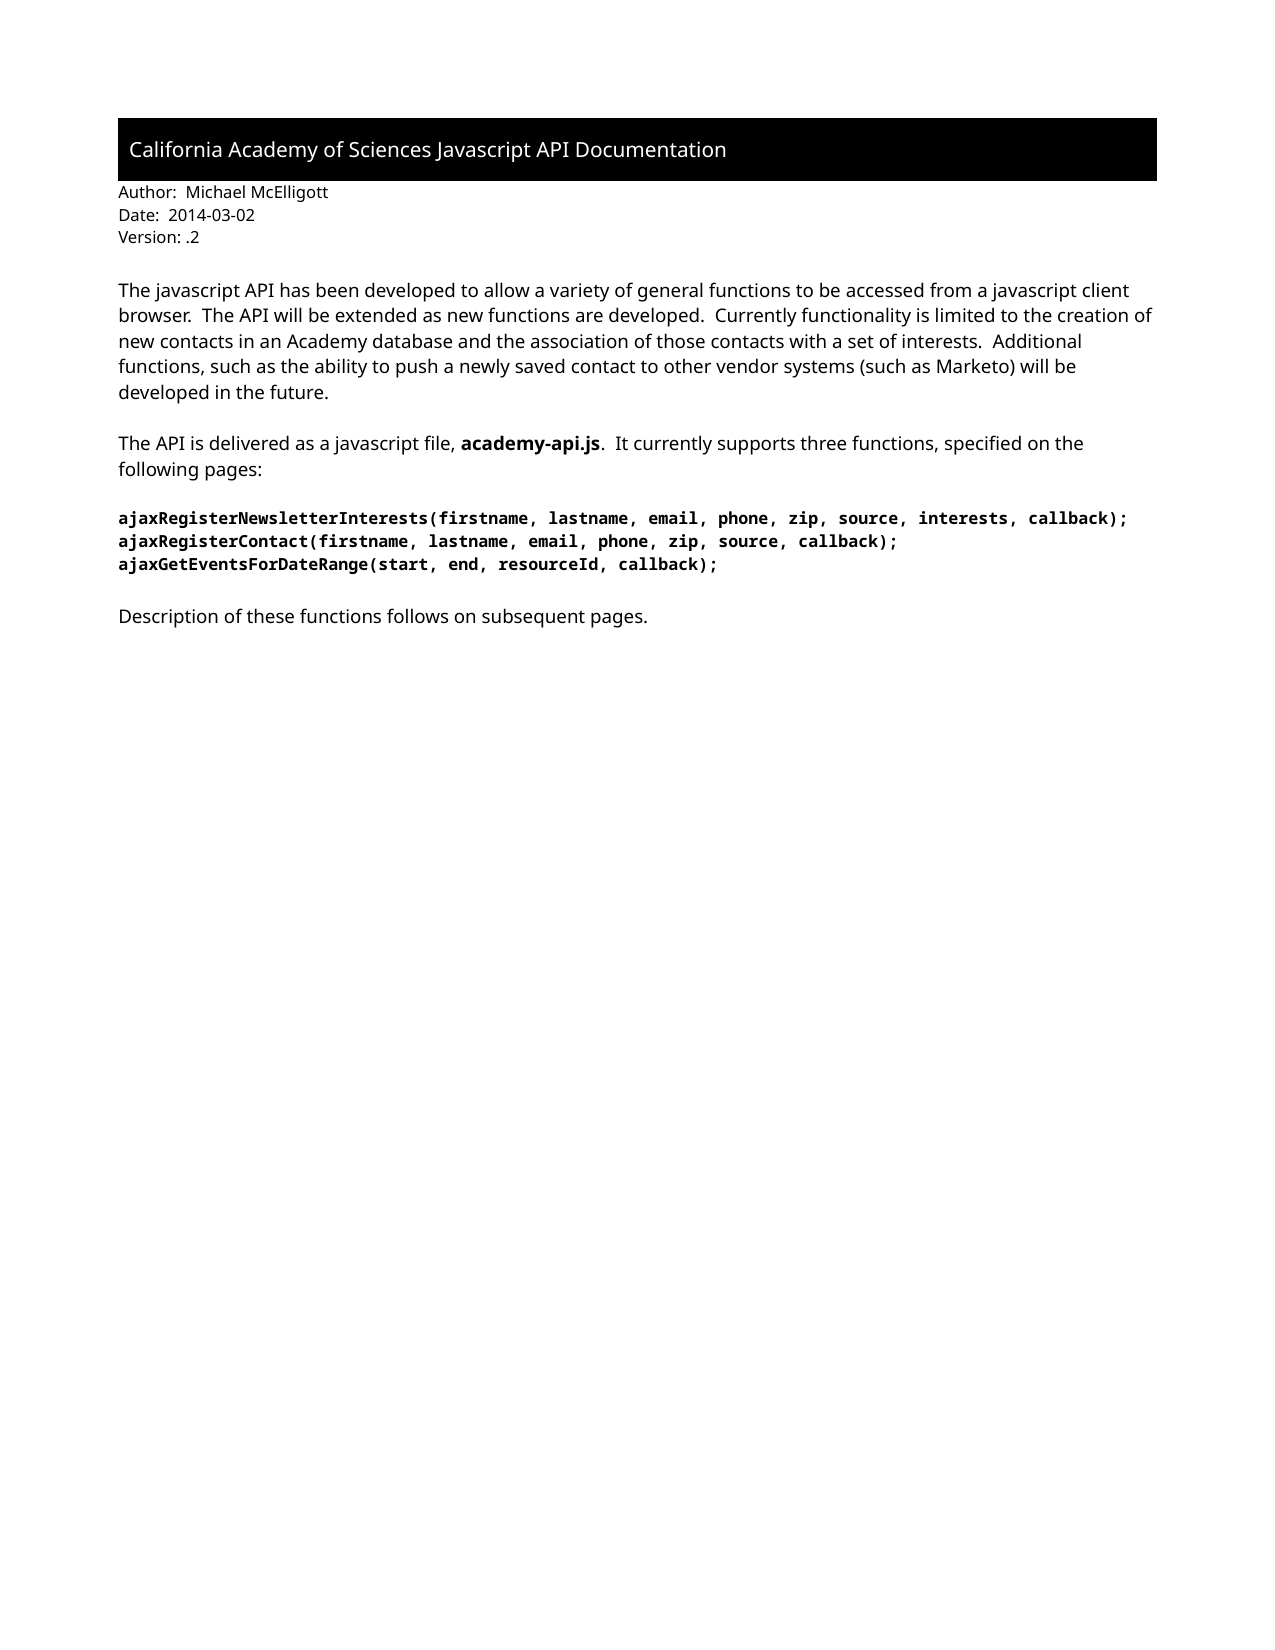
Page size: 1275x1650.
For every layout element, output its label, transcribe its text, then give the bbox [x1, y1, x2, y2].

text Version: .2 [118, 226, 1157, 249]
text ajaxRegisterNewsletterInterests(firstname, lastname, email, phone, zip, source, interests, callback); [118, 507, 1157, 530]
text Description of these functions follows on subsequent pages. [118, 603, 1157, 629]
text ajaxRegisterContact(firstname, lastname, email, phone, zip, source, callback); [118, 530, 1157, 552]
text The javascript API has been developed to allow a variety of general functions to be accessed from a javascript client browser. The API will be extended as new functions are developed. Currently functionality is limited to the creation of new contacts in an Academy database and the association of those contacts with a set of interests. Additional functions, such as the ability to push a newly saved contact to other vendor systems (such as Marketo) will be developed in the future. [118, 277, 1157, 405]
text Date: 2014-03-02 [118, 203, 1157, 226]
text The API is delivered as a javascript file, academy-api.js. It currently supports three functions, specified on the following pages: [118, 430, 1157, 481]
text California Academy of Sciences Javascript API Documentation [118, 135, 1157, 164]
text ajaxGetEventsForDateRange(start, end, resourceId, callback); [118, 552, 1157, 575]
text Author: Michael McElligott [118, 181, 1157, 203]
